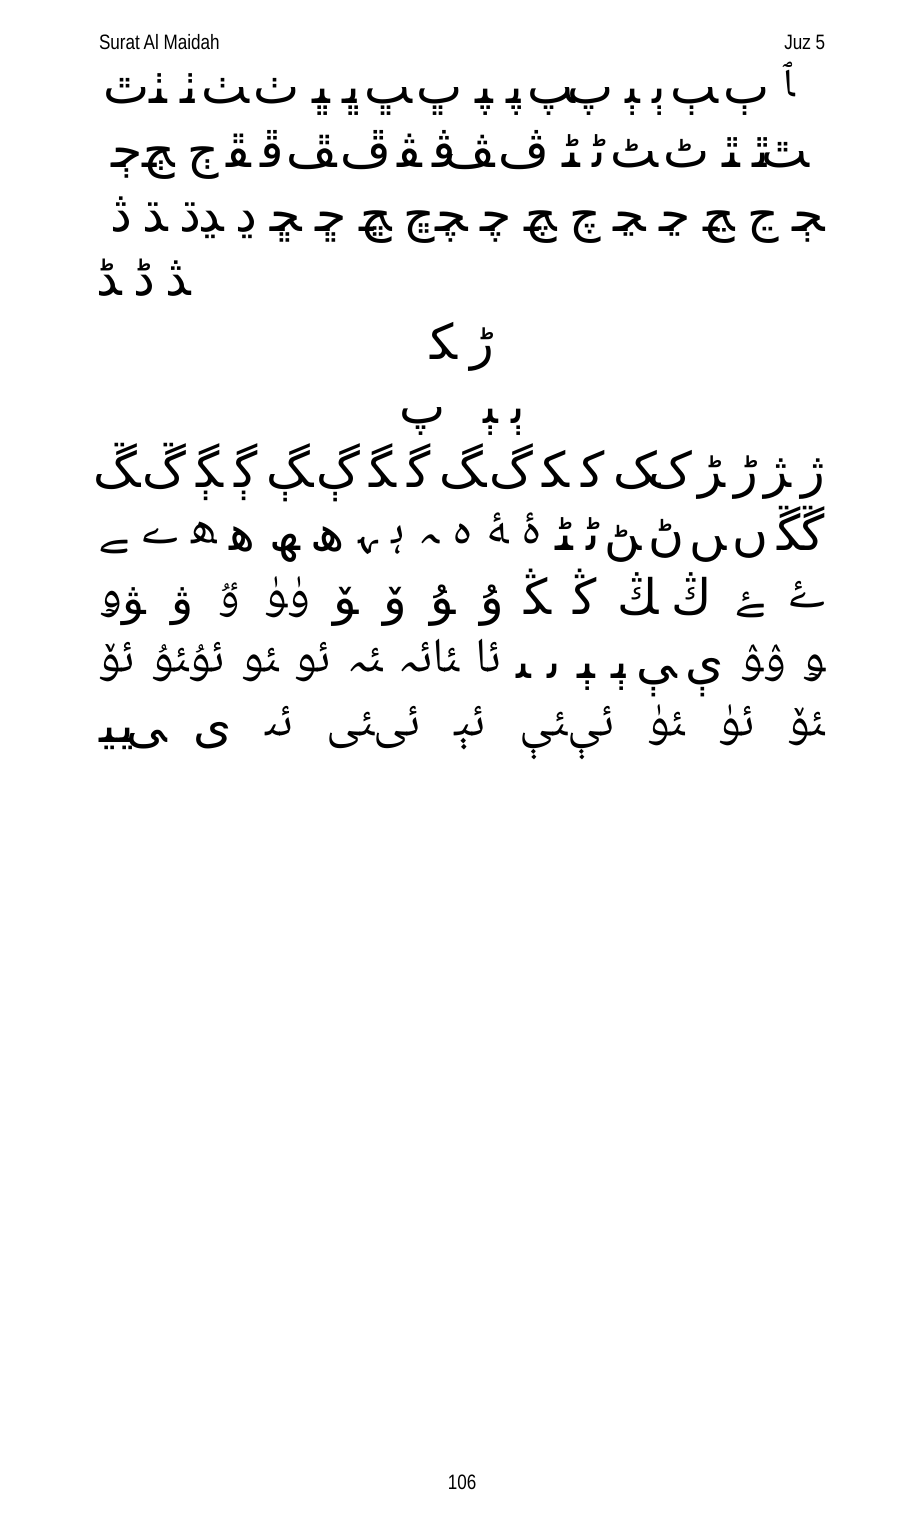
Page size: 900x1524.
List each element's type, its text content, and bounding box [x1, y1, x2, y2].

text ﭔ ﭕ ﭖ [99, 379, 825, 443]
text ﯡ ﯢﯣ ﯤ ﯥ ﯦ ﯧ ﯨ ﯩ ﯪ ﯫﯬ ﯭ ﯮ ﯯ ﯰﯱ ﯲ ﯳ ﯴ ﯵ ﯶﯷ ﯸ ﯹﯺ ﯻ ﯼ ﯽﯾﯿ [99, 635, 825, 762]
text ﮌ ﮑ [99, 315, 825, 379]
text ﮊ ﮋ ﮌ ﮍ ﮎﮏ ﮐ ﮑ ﮒ ﮓ ﮔ ﮕ ﮖ ﮗ ﮘ ﮙ ﮚ ﮛ ﮜﮝ ﮞ ﮟ ﮠ ﮡ ﮢ ﮣ ﮤ ﮥ ﮦ ﮧ ﮨ ﮩ ﮪ ﮫ ﮬ ﮭ ﮮ ﮯ ﮰ ﮱ ﯓ ﯔ ﯕ ﯖ ﯗ ﯘ ﯙ ﯚ ﯛﯜ ﯝ ﯞ ﯟﯠ [99, 443, 825, 635]
text ﭑ ﭒ ﭓ ﭔ ﭕ ﭖﭗ ﭘ ﭙ ﭚ ﭛ ﭜ ﭝ ﭞ ﭟ ﭠ ﭡﭢ ﭣﭤ ﭥ ﭦ ﭧ ﭨ ﭩ ﭪ ﭫﭬ ﭭ ﭮ ﭯ ﭰ ﭱ ﭲ ﭳﭴ ﭵ ﭶ ﭷ ﭸ ﭹ ﭺ ﭻ ﭼ ﭽﭾ ﭿ ﮀ ﮁ ﮂ ﮃﮄ ﮅ ﮆ ﮇ ﮈ ﮉ [99, 60, 825, 315]
